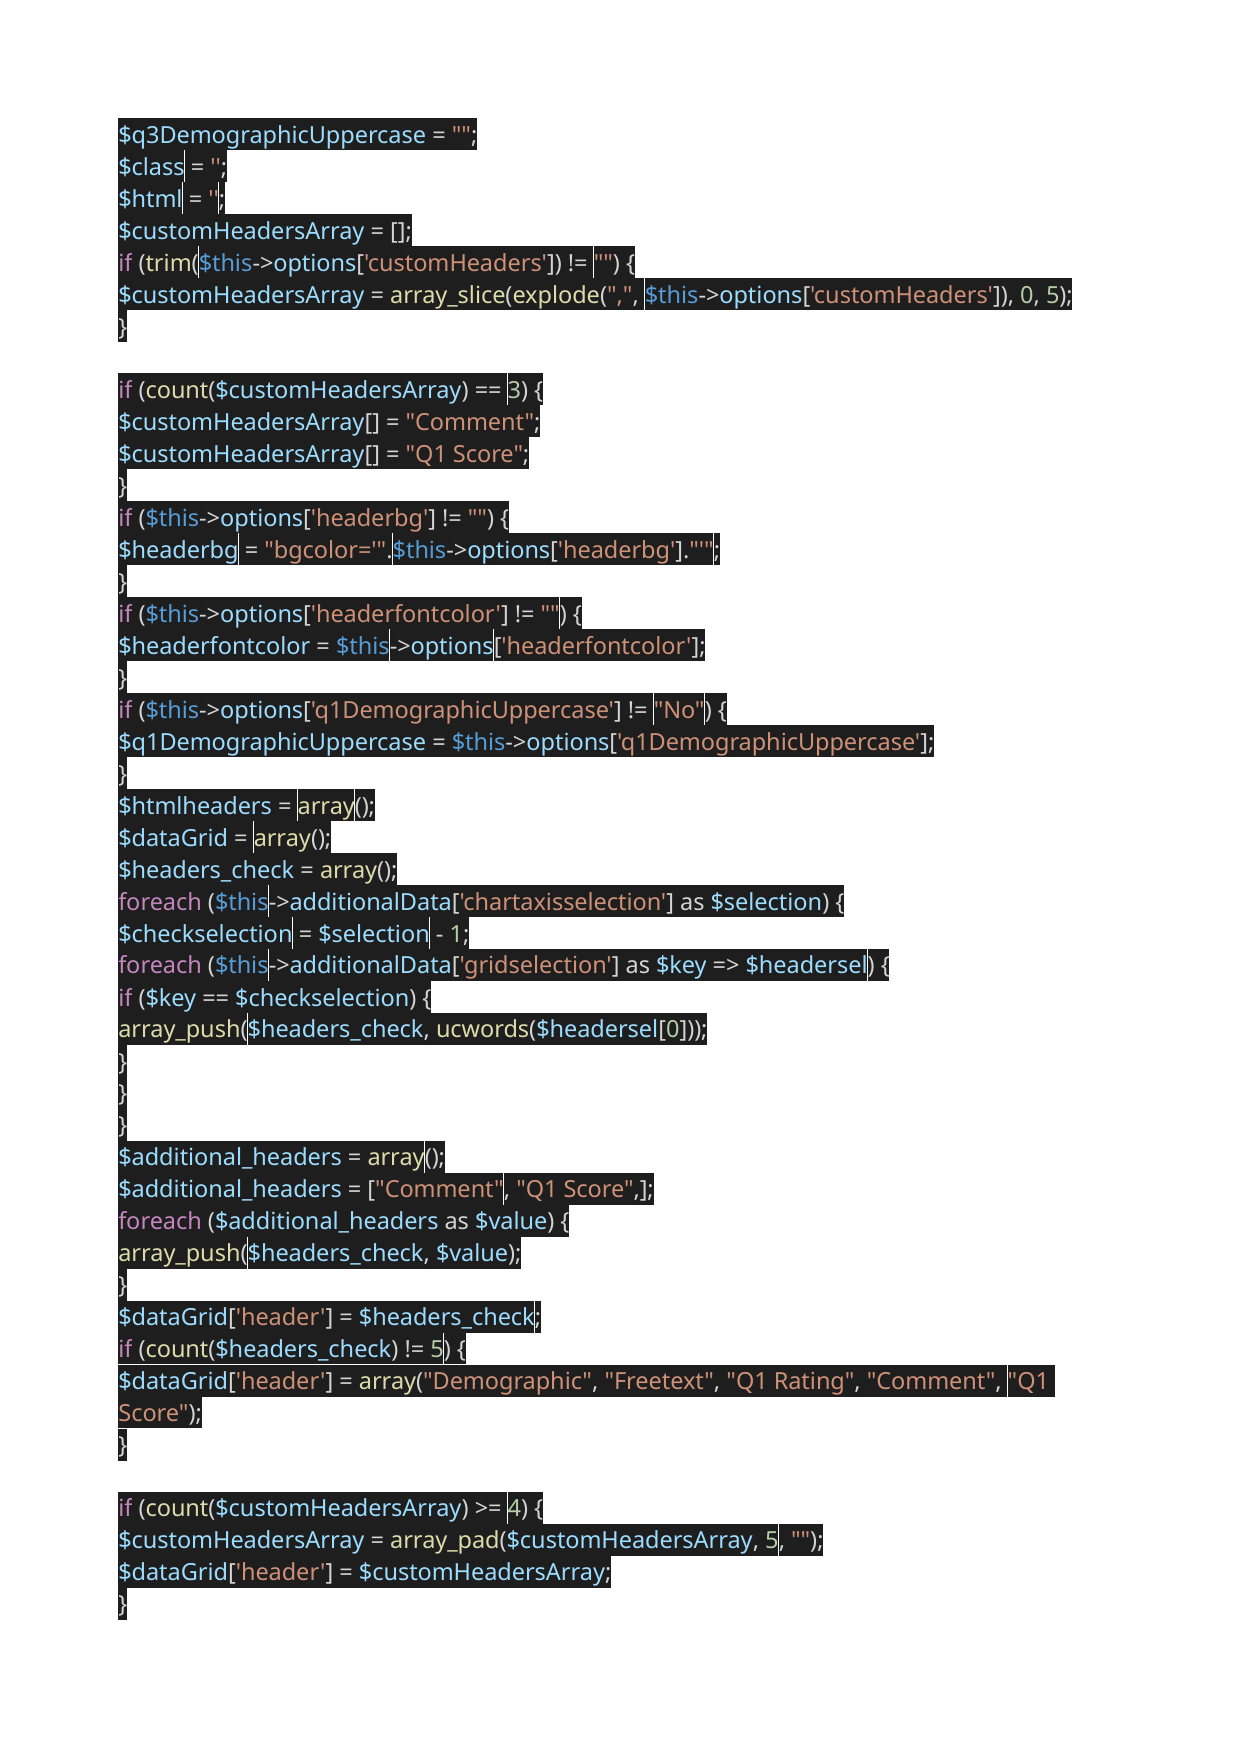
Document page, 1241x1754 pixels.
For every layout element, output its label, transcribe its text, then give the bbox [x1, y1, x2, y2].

text $html = ''; [118, 182, 1122, 214]
text $customHeadersArray[] = "Q1 Score"; [118, 437, 1122, 469]
text } [118, 1269, 1122, 1301]
text $additional_headers = array(); [118, 1141, 1122, 1173]
text $q1DemographicUppercase = $this->options['q1DemographicUppercase']; [118, 725, 1122, 757]
text foreach ($this->additionalData['chartaxisselection'] as $selection) { [118, 885, 1122, 917]
text } [118, 1109, 1122, 1141]
text $customHeadersArray[] = "Comment"; [118, 405, 1122, 437]
text $dataGrid = array(); [118, 821, 1122, 853]
text $checkselection = $selection - 1; [118, 917, 1122, 949]
text $headers_check = array(); [118, 853, 1122, 885]
text $q3DemographicUppercase = ""; [118, 118, 1122, 150]
text if (count($customHeadersArray) == 3) { [118, 373, 1122, 405]
text $headerbg = "bgcolor='".$this->options['headerbg']."'"; [118, 533, 1122, 565]
text if ($this->options['headerbg'] != "") { [118, 501, 1122, 533]
text $customHeadersArray = array_pad($customHeadersArray, 5, ""); [118, 1524, 1122, 1556]
text $headerfontcolor = $this->options['headerfontcolor']; [118, 629, 1122, 661]
text } [118, 565, 1122, 597]
text $dataGrid['header'] = $customHeadersArray; [118, 1556, 1122, 1588]
text $htmlheaders = array(); [118, 789, 1122, 821]
text $class = ''; [118, 150, 1122, 182]
text $customHeadersArray = array_slice(explode(",", $this->options['customHeaders']), 0, 5); [118, 278, 1122, 310]
text if (count($headers_check) != 5) { [118, 1333, 1122, 1364]
text } [118, 1588, 1122, 1620]
text $dataGrid['header'] = array("Demographic", "Freetext", "Q1 Rating", "Comment", "Q1 Score"); [118, 1364, 1122, 1428]
text if (count($customHeadersArray) >= 4) { [118, 1492, 1122, 1524]
text array_push($headers_check, $value); [118, 1237, 1122, 1269]
text if ($key == $checkselection) { [118, 981, 1122, 1013]
text } [118, 1077, 1122, 1109]
text if (trim($this->options['customHeaders']) != "") { [118, 246, 1122, 278]
text } [118, 757, 1122, 789]
text foreach ($additional_headers as $value) { [118, 1205, 1122, 1237]
text } [118, 1045, 1122, 1077]
text if ($this->options['q1DemographicUppercase'] != "No") { [118, 693, 1122, 725]
text } [118, 469, 1122, 501]
text $customHeadersArray = []; [118, 214, 1122, 246]
text } [118, 310, 1122, 342]
text $additional_headers = ["Comment", "Q1 Score",]; [118, 1173, 1122, 1205]
text foreach ($this->additionalData['gridselection'] as $key => $headersel) { [118, 949, 1122, 981]
text $dataGrid['header'] = $headers_check; [118, 1301, 1122, 1333]
text } [118, 661, 1122, 693]
text } [118, 1428, 1122, 1461]
text if ($this->options['headerfontcolor'] != "") { [118, 597, 1122, 629]
text array_push($headers_check, ucwords($headersel[0])); [118, 1013, 1122, 1045]
